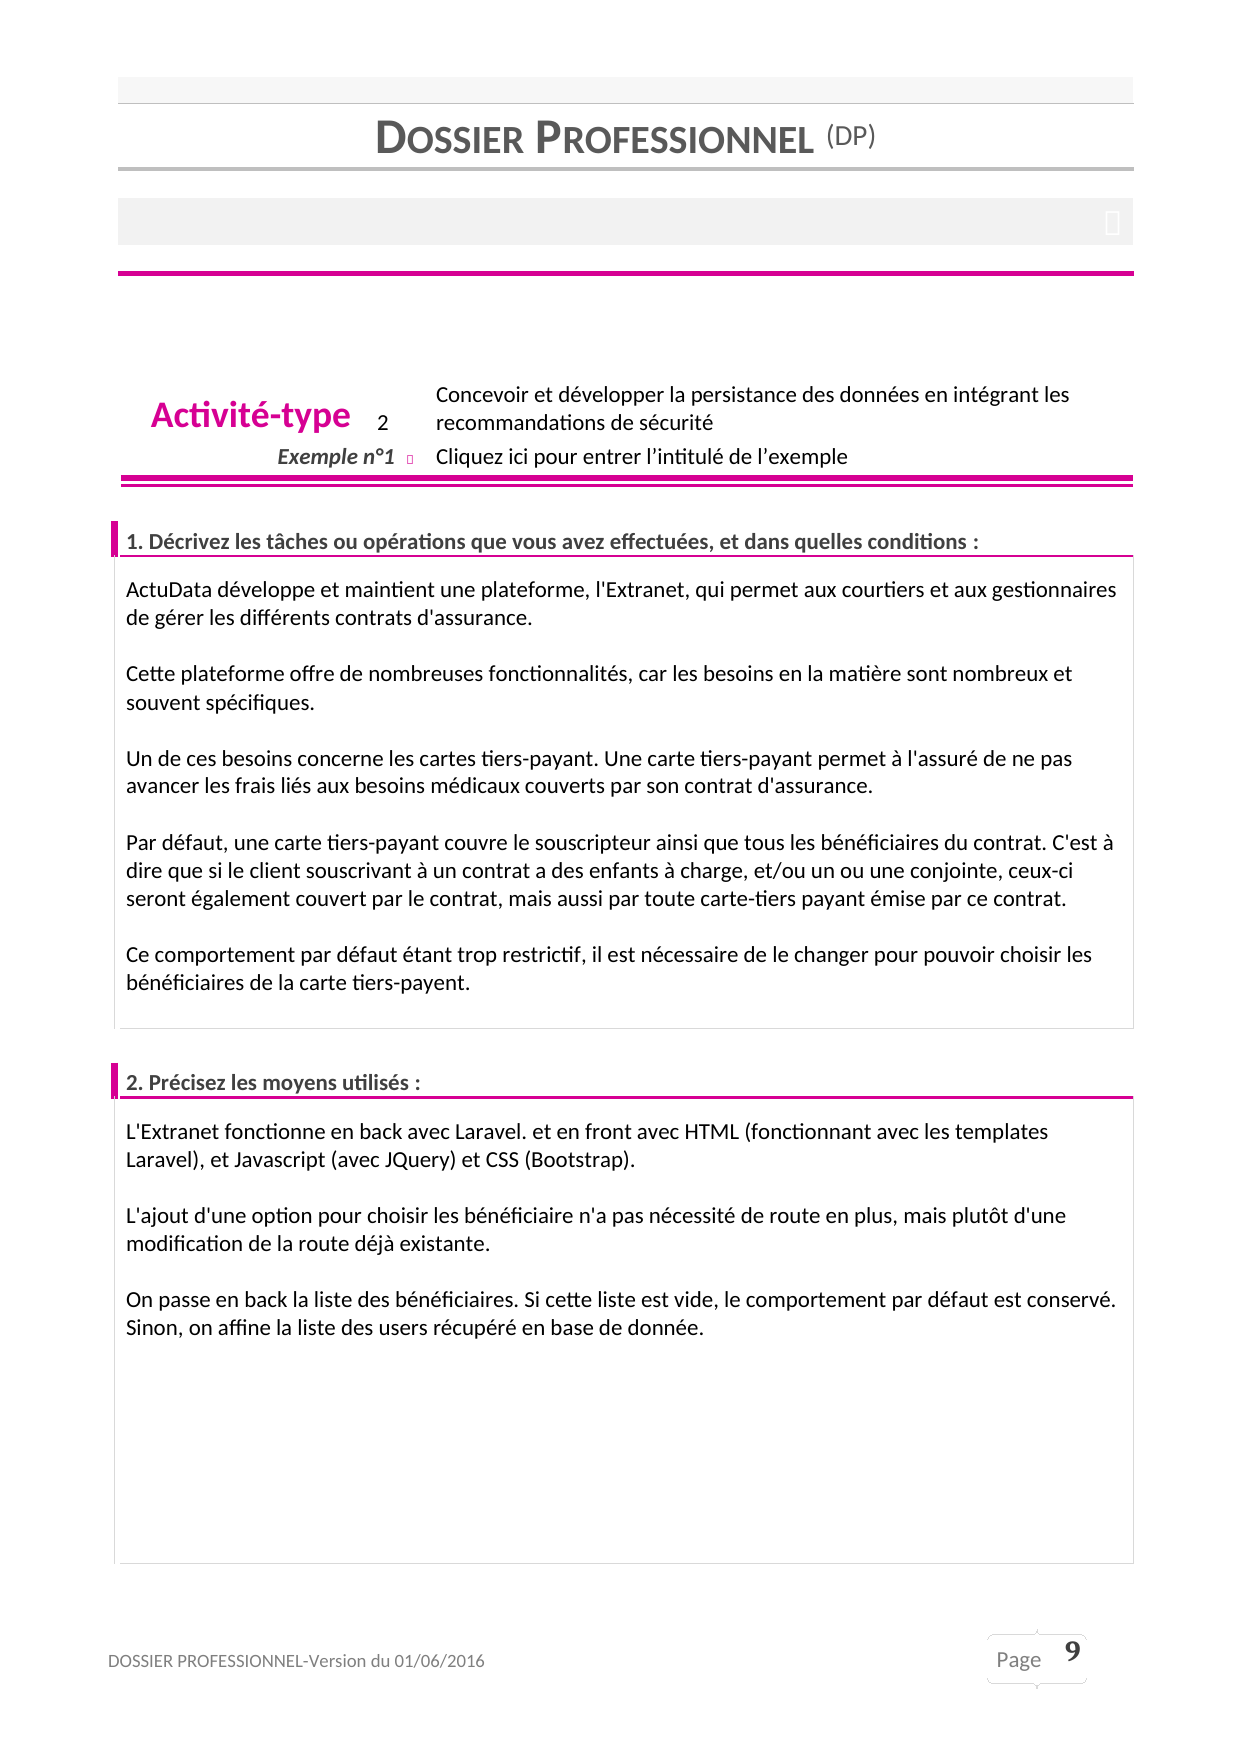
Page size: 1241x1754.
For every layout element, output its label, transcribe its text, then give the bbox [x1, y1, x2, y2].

table_cell Exemple n°1  [115, 437, 424, 474]
table_cell 2. Précisez les moyens utilisés : [118, 1063, 1133, 1096]
table_cell Concevoir et développer la persistance des données en intégrant les recommandations de sécurité [425, 375, 1133, 437]
table_cell [115, 475, 424, 521]
table_header [425, 304, 1133, 374]
table_cell ActuData développe et maintient une plateforme, l'Extranet, qui permet aux courtiers et aux gestionnaires de gérer les différents contrats d'assurance. Cette plateforme offre de nombreuses fonctionnalités, car les besoins en la matière sont nombreux et souvent spécifiques. Un de ces besoins concerne les cartes tiers-payant. Une carte tiers-payant permet à l'assuré de ne pas avancer les frais liés aux besoins médicaux couverts par son contrat d'assurance. Par défaut, une carte tiers-payant couvre le souscripteur ainsi que tous les bénéficiaires du contrat. C'est à dire que si le client souscrivant à un contrat a des enfants à charge, et/ou un ou une conjointe, ceux-ci seront également couvert par le contrat, mais aussi par toute carte-tiers payant émise par ce contrat. Ce comportement par défaut étant trop restrictif, il est nécessaire de le changer pour pouvoir choisir les bénéficiaires de la carte tiers-payent. [115, 555, 1133, 1027]
table_header [366, 304, 424, 374]
table_cell Cliquez ici pour entrer l’intitulé de l’exemple [425, 437, 1133, 474]
table_cell [115, 1563, 1133, 1598]
table_header [115, 304, 366, 374]
table_cell Activité-type [115, 375, 366, 437]
table_cell [115, 1028, 1133, 1062]
table_cell 1. Décrivez les tâches ou opérations que vous avez effectuées, et dans quelles conditions : [118, 521, 1133, 555]
table_cell [425, 487, 1133, 521]
table_cell 2 [366, 375, 424, 437]
table_cell L'Extranet fonctionne en back avec Laravel. et en front avec HTML (fonctionnant avec les templates Laravel), et Javascript (avec JQuery) et CSS (Bootstrap). L'ajout d'une option pour choisir les bénéficiaire n'a pas nécessité de route en plus, mais plutôt d'une modification de la route déjà existante. On passe en back la liste des bénéficiaires. Si cette liste est vide, le comportement par défaut est conservé. Sinon, on affine la liste des users récupéré en base de donnée. [115, 1096, 1133, 1563]
